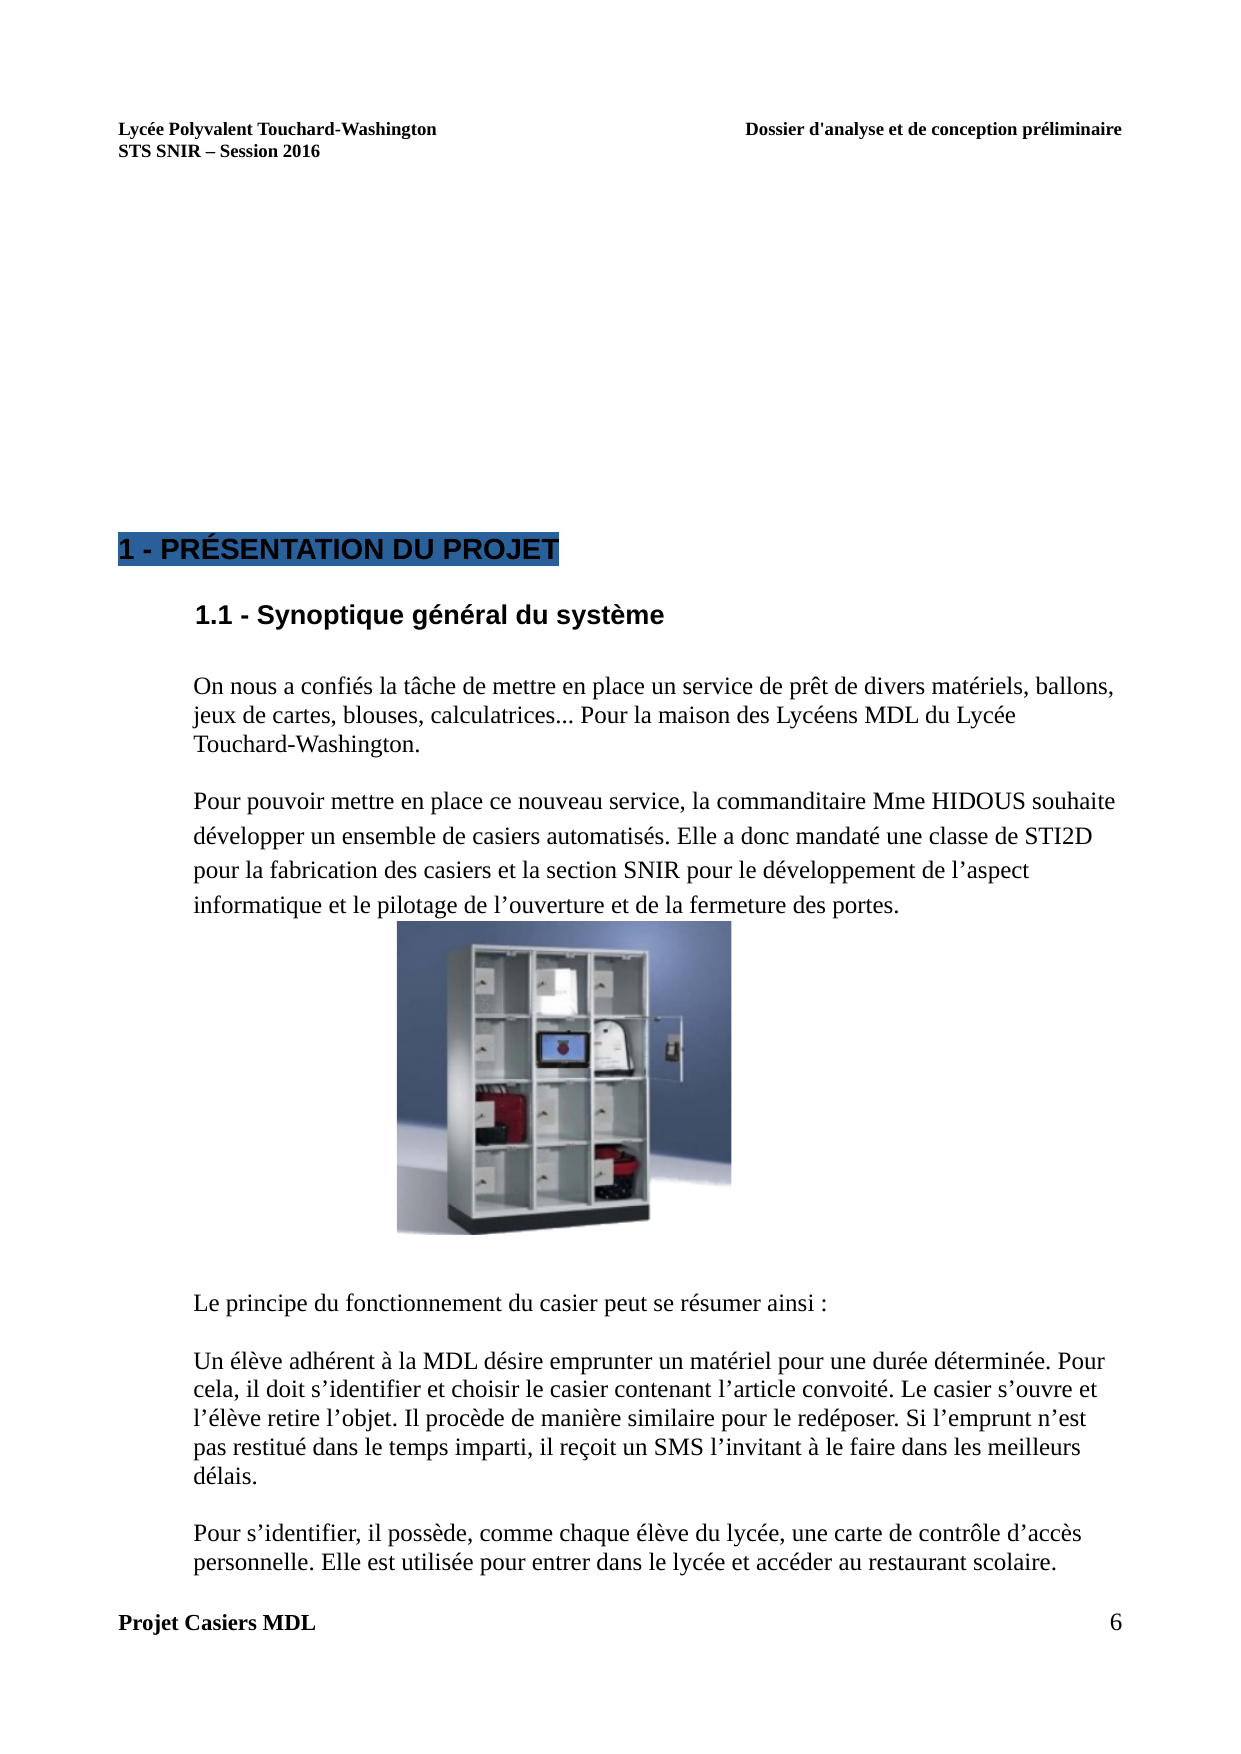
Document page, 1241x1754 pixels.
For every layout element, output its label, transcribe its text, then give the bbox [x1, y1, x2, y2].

text Le principe du fonctionnement du casier peut se résumer ainsi : [118, 1288, 1122, 1317]
text Pour pouvoir mettre en place ce nouveau service, la commanditaire Mme HIDOUS souhaite développer un ensemble de casiers automatisés. Elle a donc mandaté une classe de STI2D pour la fabrication des casiers et la section SNIR pour le développement de l’aspect informatique et le pilotage de l’ouverture et de la fermeture des portes. [118, 786, 1122, 918]
picture [396, 921, 732, 1235]
subtitle 1.1 - Synoptique général du système [195, 599, 1122, 630]
text Pour s’identifier, il possède, comme chaque élève du lycée, une carte de contrôle d’accès personnelle. Elle est utilisée pour entrer dans le lycée et accéder au restaurant scolaire. [118, 1518, 1122, 1576]
text Un élève adhérent à la MDL désire emprunter un matériel pour une durée déterminée. Pour cela, il doit s’identifier et choisir le casier contenant l’article convoité. Le casier s’ouvre et l’élève retire l’objet. Il procède de manière similaire pour le redéposer. Si l’emprunt n’est pas restitué dans le temps imparti, il reçoit un SMS l’invitant à le faire dans les meilleurs délais. [118, 1346, 1122, 1489]
subtitle 1 - PRÉSENTATION DU PROJET [118, 532, 1122, 566]
text On nous a confiés la tâche de mettre en place un service de prêt de divers matériels, ballons, jeux de cartes, blouses, calculatrices... Pour la maison des Lycéens MDL du Lycée Touchard-Washington. [118, 671, 1122, 758]
